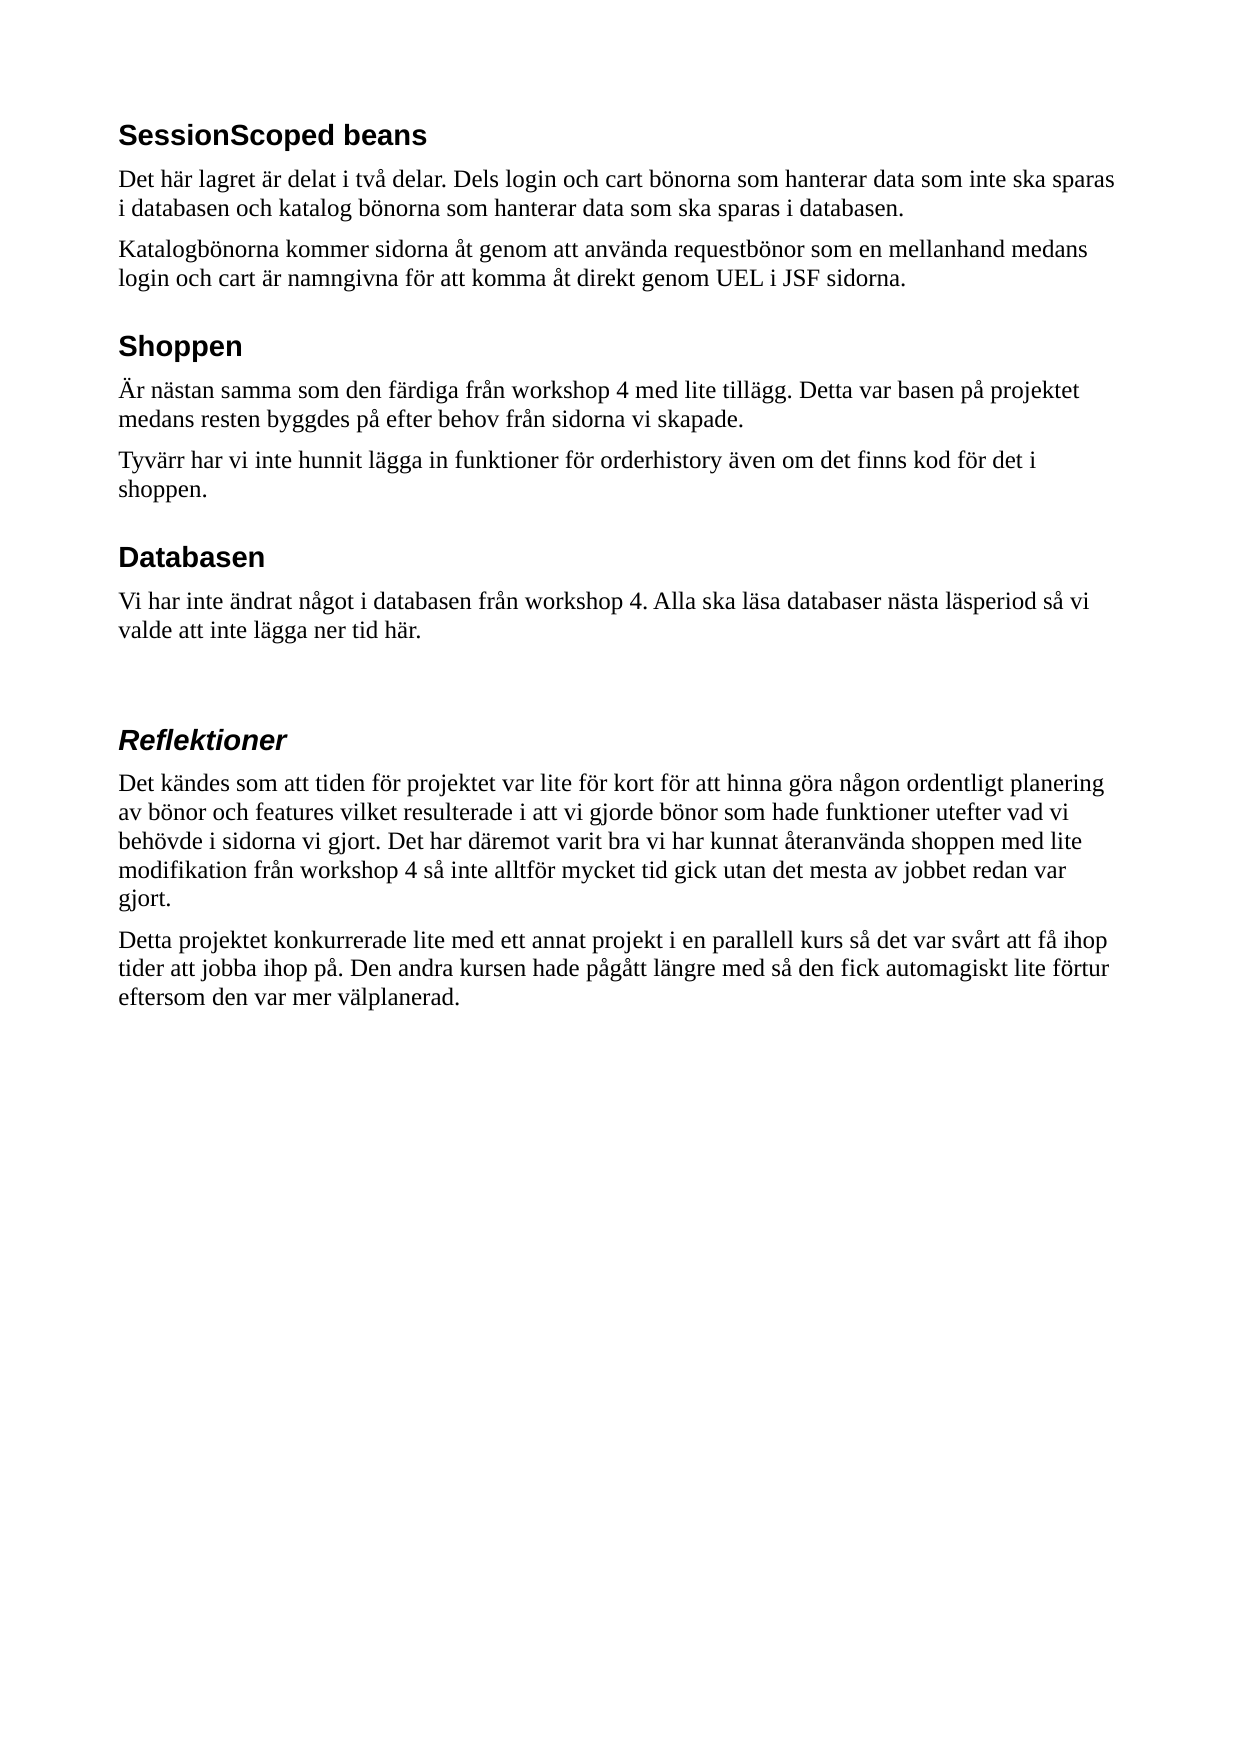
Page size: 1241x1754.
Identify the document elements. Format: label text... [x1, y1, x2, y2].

text Detta projektet konkurrerade lite med ett annat projekt i en parallell kurs så det var svårt att få ihop tider att jobba ihop på. Den andra kursen hade pågått längre med så den fick automagiskt lite förtur eftersom den var mer välplanerad. [118, 925, 1122, 1011]
text Är nästan samma som den färdiga från workshop 4 med lite tillägg. Detta var basen på projektet medans resten byggdes på efter behov från sidorna vi skapade. [118, 375, 1122, 433]
text Vi har inte ändrat något i databasen från workshop 4. Alla ska läsa databaser nästa läsperiod så vi valde att inte lägga ner tid här. [118, 586, 1122, 644]
text Det här lagret är delat i två delar. Dels login och cart bönorna som hanterar data som inte ska sparas i databasen och katalog bönorna som hanterar data som ska sparas i databasen. [118, 164, 1122, 222]
text Katalogbönorna kommer sidorna åt genom att använda requestbönor som en mellanhand medans login och cart är namngivna för att komma åt direkt genom UEL i JSF sidorna. [118, 234, 1122, 292]
subtitle Shoppen [118, 329, 1122, 363]
text Tyvärr har vi inte hunnit lägga in funktioner för orderhistory även om det finns kod för det i shoppen. [118, 445, 1122, 503]
subtitle SessionScoped beans [118, 118, 1122, 152]
text Det kändes som att tiden för projektet var lite för kort för att hinna göra någon ordentligt planering av bönor och features vilket resulterade i att vi gjorde bönor som hade funktioner utefter vad vi behövde i sidorna vi gjort. Det har däremot varit bra vi har kunnat återanvända shoppen med lite modifikation från workshop 4 så inte alltför mycket tid gick utan det mesta av jobbet redan var gjort. [118, 768, 1122, 912]
subtitle Reflektioner [118, 722, 1122, 756]
subtitle Databasen [118, 540, 1122, 574]
